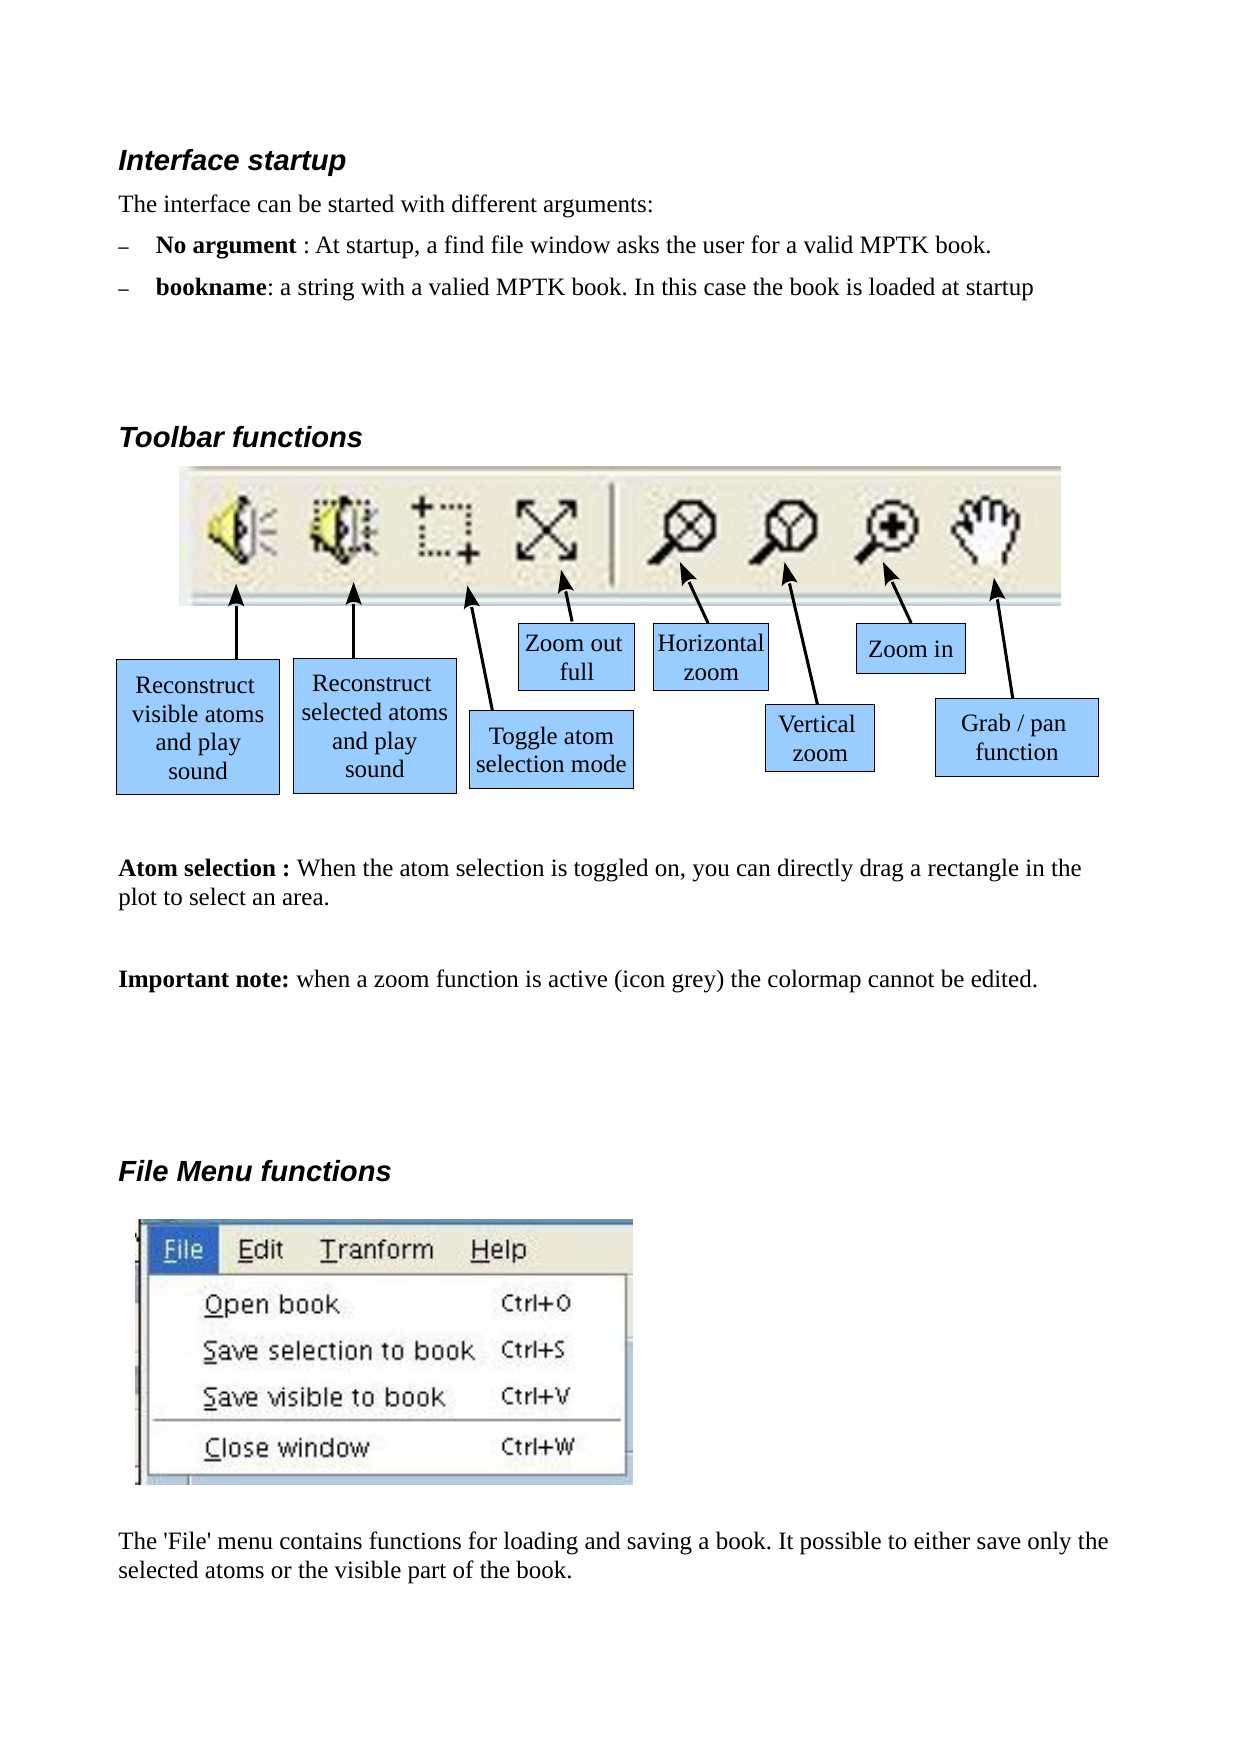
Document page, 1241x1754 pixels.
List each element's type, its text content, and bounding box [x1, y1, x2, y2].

subtitle Interface startup [118, 143, 1122, 177]
subtitle Toolbar functions [118, 420, 1122, 454]
text The interface can be started with different arguments: [118, 189, 1122, 218]
text Atom selection : When the atom selection is toggled on, you can directly drag a rectangle in the plot to select an area. [118, 853, 1122, 911]
text The 'File' menu contains functions for loading and saving a book. It possible to either save only the selected atoms or the visible part of the book. [118, 1526, 1122, 1584]
list bookname: a string with a valied MPTK book. In this case the book is loaded at startup [118, 272, 1122, 300]
picture [179, 466, 1061, 606]
text Important note: when a zoom function is active (icon grey) the colormap cannot be edited. [118, 964, 1122, 993]
list No argument : At startup, a find file window asks the user for a valid MPTK book. [118, 230, 1122, 259]
picture [135, 1219, 633, 1485]
subtitle File Menu functions [118, 1154, 1122, 1188]
